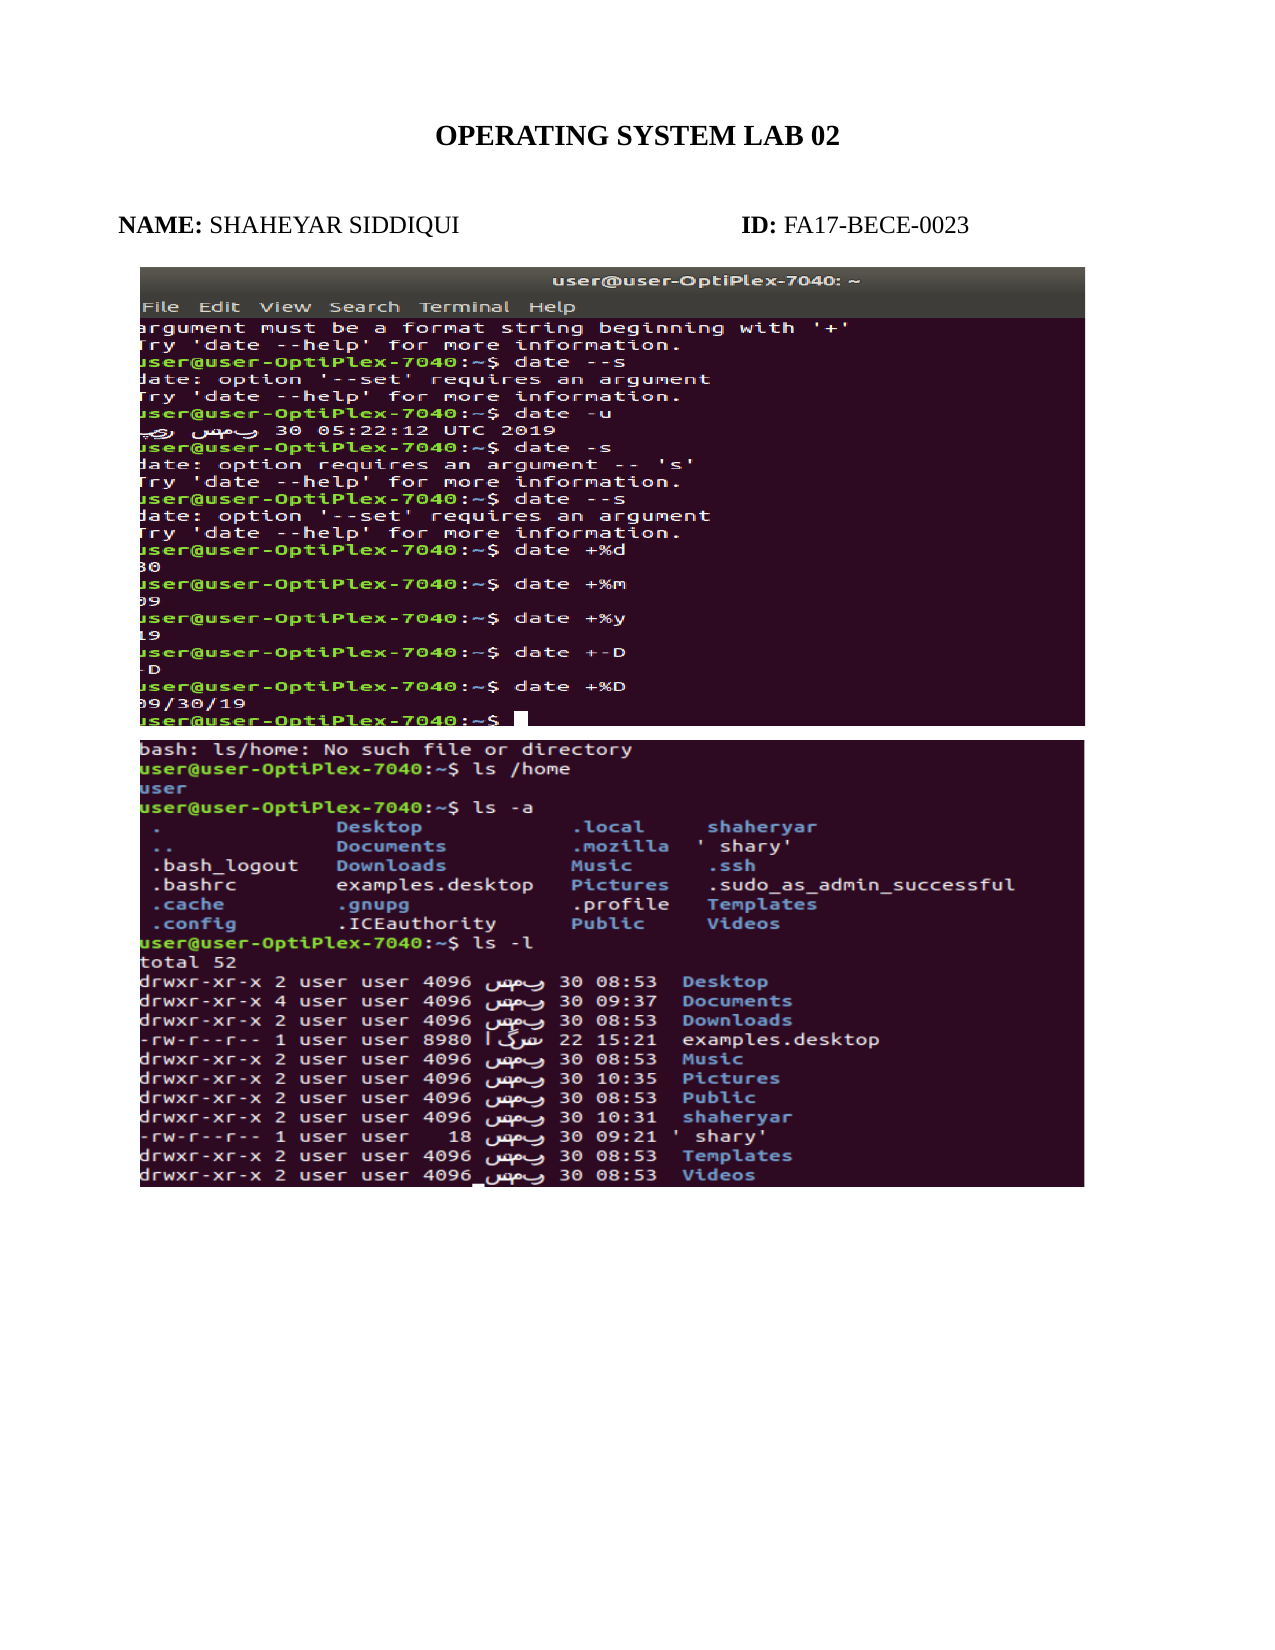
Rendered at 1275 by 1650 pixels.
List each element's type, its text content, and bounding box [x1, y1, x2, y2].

picture [140, 267, 1086, 726]
picture [140, 740, 1085, 1187]
text NAME: SHAHEYAR SIDDIQUI ID: FA17-BECE-0023 [118, 210, 1157, 239]
